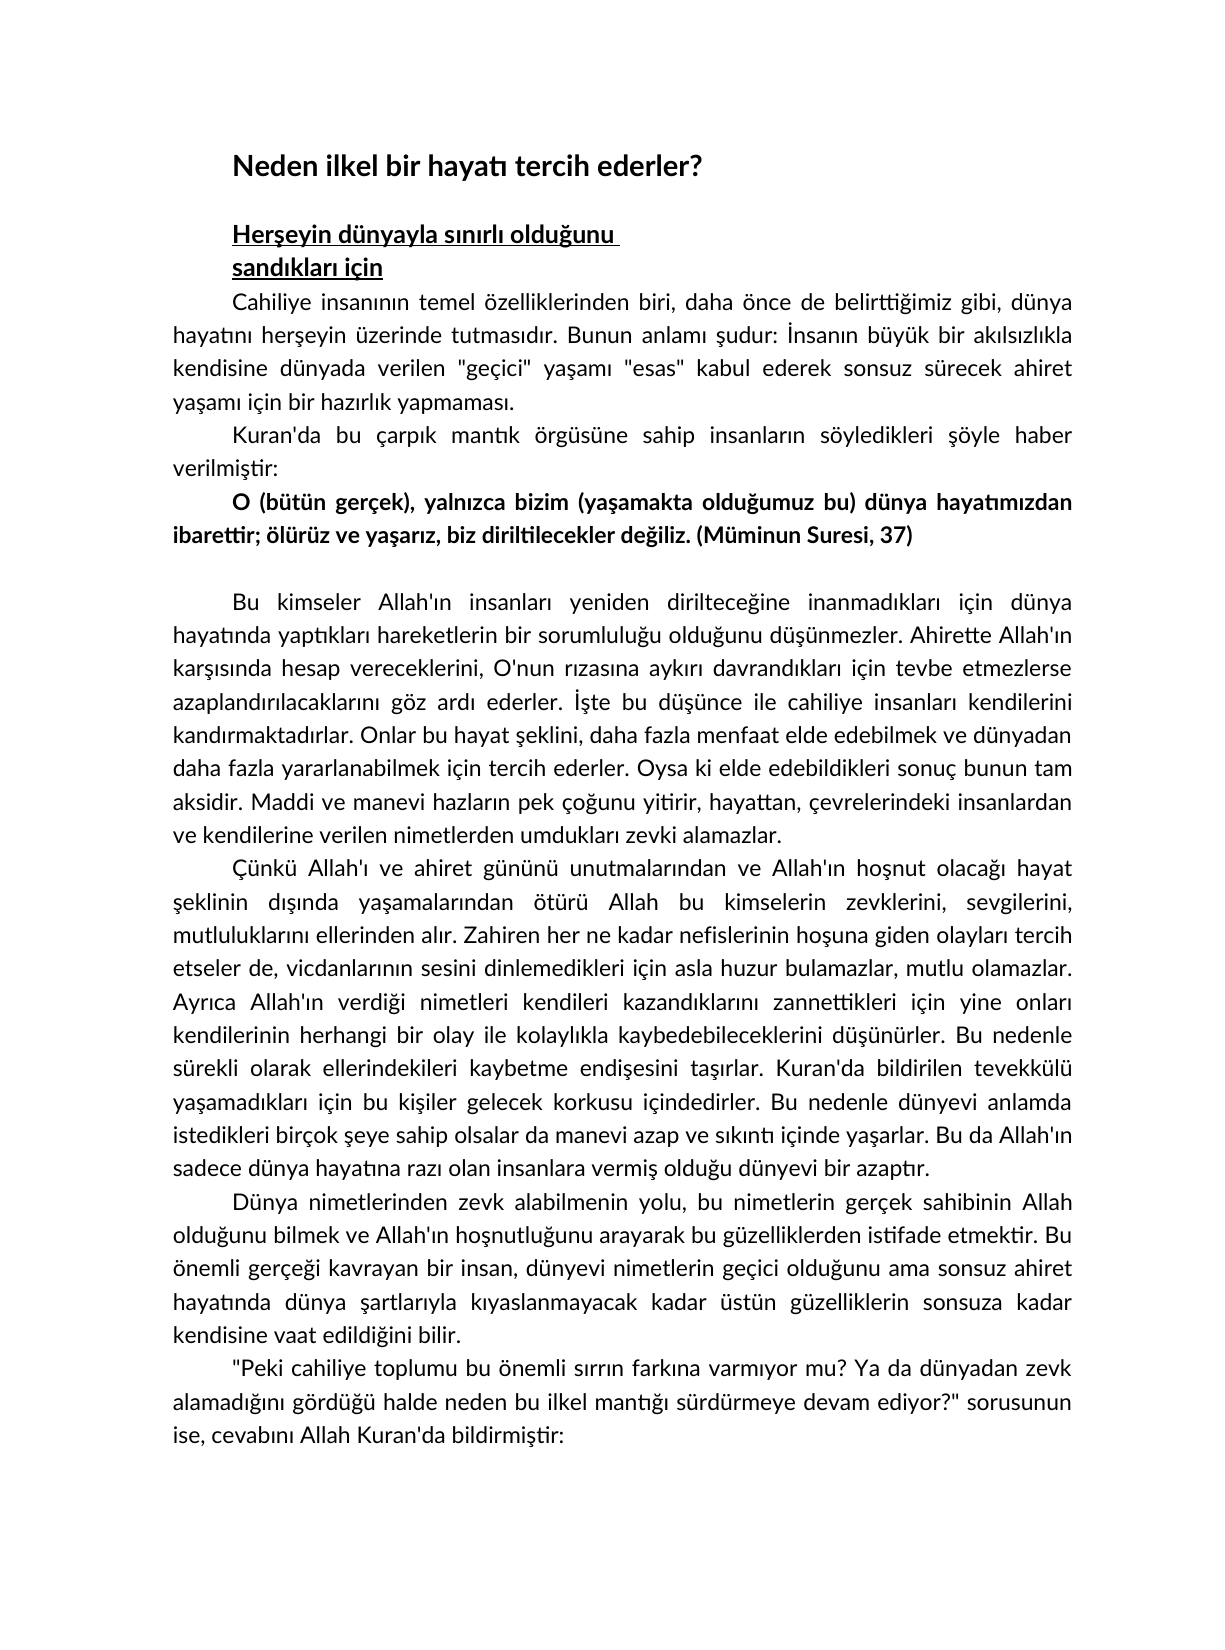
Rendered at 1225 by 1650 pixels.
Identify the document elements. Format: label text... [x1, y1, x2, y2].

text Bu kimseler Allah'ın insanları yeniden dirilteceğine inanmadıkları için dünya hayatında yaptıkları hareketlerin bir sorumluluğu olduğunu düşünmezler. Ahirette Allah'ın karşısında hesap vereceklerini, O'nun rızasına aykırı davrandıkları için tevbe etmezlerse azaplandırılacaklarını göz ardı ederler. İşte bu düşünce ile cahiliye insanları kendilerini kandırmaktadırlar. Onlar bu hayat şeklini, daha fazla menfaat elde edebilmek ve dünyadan daha fazla yararlanabilmek için tercih ederler. Oysa ki elde edebildikleri sonuç bunun tam aksidir. Maddi ve manevi hazların pek çoğunu yitirir, hayattan, çevrelerindeki insanlardan ve kendilerine verilen nimetlerden umdukları zevki alamazlar. [173, 583, 1073, 850]
text Çünkü Allah'ı ve ahiret gününü unutmalarından ve Allah'ın hoşnut olacağı hayat şeklinin dışında yaşamalarından ötürü Allah bu kimselerin zevklerini, sevgilerini, mutluluklarını ellerinden alır. Zahiren her ne kadar nefislerinin hoşuna giden olayları tercih etseler de, vicdanlarının sesini dinlemedikleri için asla huzur bulamazlar, mutlu olamazlar. Ayrıca Allah'ın verdiği nimetleri kendileri kazandıklarını zannettikleri için yine onları kendilerinin herhangi bir olay ile kolaylıkla kaybedebileceklerini düşünürler. Bu nedenle sürekli olarak ellerindekileri kaybetme endişesini taşırlar. Kuran'da bildirilen tevekkülü yaşamadıkları için bu kişiler gelecek korkusu içindedirler. Bu nedenle dünyevi anlamda istedikleri birçok şeye sahip olsalar da manevi azap ve sıkıntı içinde yaşarlar. Bu da Allah'ın sadece dünya hayatına razı olan insanlara vermiş olduğu dünyevi bir azaptır. [173, 850, 1073, 1183]
text "Peki cahiliye toplumu bu önemli sırrın farkına varmıyor mu? Ya da dünyadan zevk alamadığını gördüğü halde neden bu ilkel mantığı sürdürmeye devam ediyor?" sorusunun ise, cevabını Allah Kuran'da bildirmiştir: [173, 1350, 1073, 1450]
subtitle Herşeyin dünyayla sınırlı olduğunu [173, 217, 1073, 250]
text Dünya nimetlerinden zevk alabilmenin yolu, bu nimetlerin gerçek sahibinin Allah olduğunu bilmek ve Allah'ın hoşnutluğunu arayarak bu güzelliklerden istifade etmektir. Bu önemli gerçeği kavrayan bir insan, dünyevi nimetlerin geçici olduğunu ama sonsuz ahiret hayatında dünya şartlarıyla kıyaslanmayacak kadar üstün güzelliklerin sonsuza kadar kendisine vaat edildiğini bilir. [173, 1183, 1073, 1350]
subtitle Neden ilkel bir hayatı tercih ederler? [173, 150, 1073, 183]
subtitle sandıkları için [173, 250, 1073, 283]
text O (bütün gerçek), yalnızca bizim (yaşamakta olduğumuz bu) dünya hayatımızdan ibarettir; ölürüz ve yaşarız, biz diriltilecekler değiliz. (Müminun Suresi, 37) [173, 483, 1073, 550]
text Cahiliye insanının temel özelliklerinden biri, daha önce de belirttiğimiz gibi, dünya hayatını herşeyin üzerinde tutmasıdır. Bunun anlamı şudur: İnsanın büyük bir akılsızlıkla kendisine dünyada verilen "geçici" yaşamı "esas" kabul ederek sonsuz sürecek ahiret yaşamı için bir hazırlık yapmaması. [173, 283, 1073, 417]
text Kuran'da bu çarpık mantık örgüsüne sahip insanların söyledikleri şöyle haber verilmiştir: [173, 417, 1073, 483]
